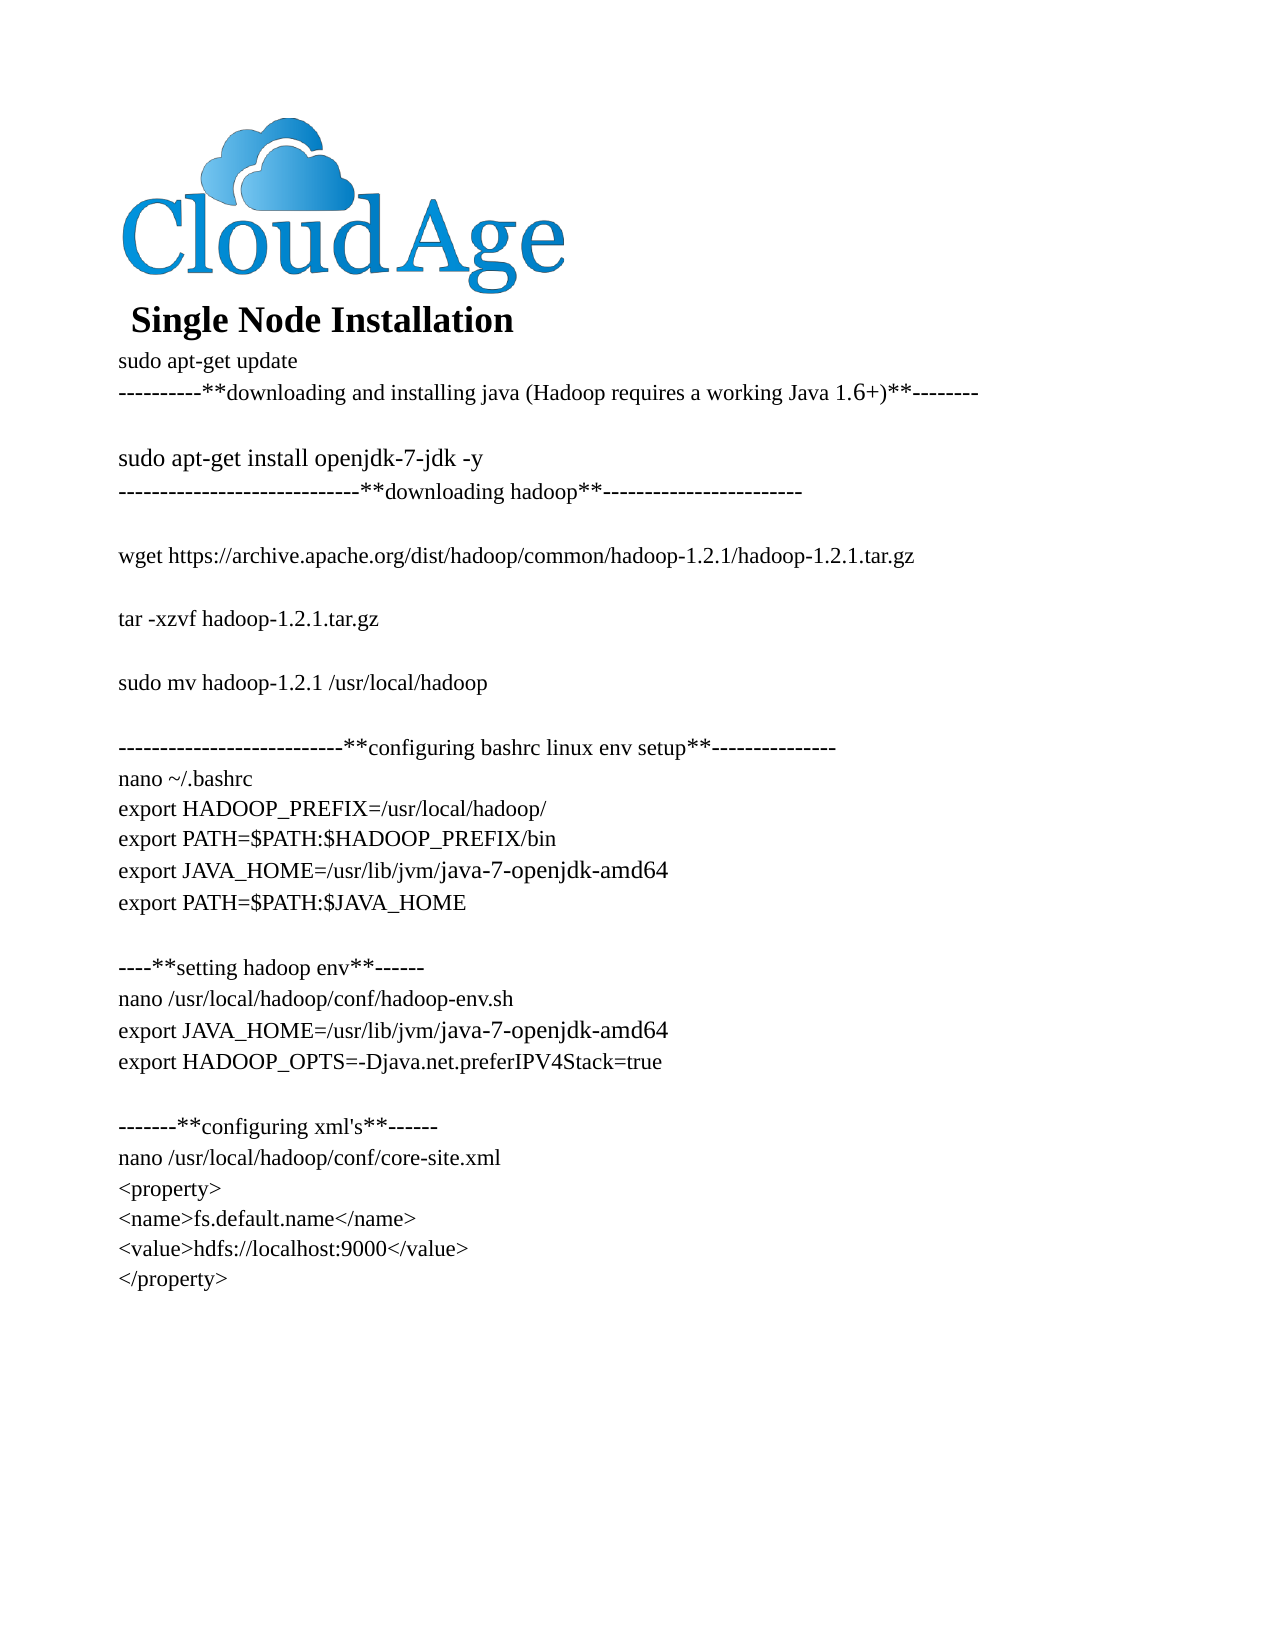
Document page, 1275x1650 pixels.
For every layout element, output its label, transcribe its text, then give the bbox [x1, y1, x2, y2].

text -------**configuring xml's**------ [118, 1111, 1157, 1140]
text ----------**downloading and installing java (Hadoop requires a working Java 1.6+)**-------- [118, 377, 1157, 406]
text nano /usr/local/hadoop/conf/core-site.xml [118, 1144, 1157, 1171]
text ----**setting hadoop env**------ [118, 952, 1157, 981]
text export JAVA_HOME=/usr/lib/jvm/java-7-openjdk-amd64 [118, 1015, 1157, 1044]
text export HADOOP_PREFIX=/usr/local/hadoop/ [118, 795, 1157, 822]
text export PATH=$PATH:$JAVA_HOME [118, 889, 1157, 915]
text sudo apt-get update [118, 347, 1157, 373]
text wget https://archive.apache.org/dist/hadoop/common/hadoop-1.2.1/hadoop-1.2.1.tar.gz [118, 542, 1157, 569]
text Single Node Installation [118, 297, 1157, 341]
text <value>hdfs://localhost:9000</value> [118, 1235, 1157, 1261]
text <property> [118, 1174, 1157, 1201]
text tar -xzvf hadoop-1.2.1.tar.gz [118, 606, 1157, 632]
text -----------------------------**downloading hadoop**------------------------ [118, 476, 1157, 505]
text export JAVA_HOME=/usr/lib/jvm/java-7-openjdk-amd64 [118, 856, 1157, 884]
text sudo mv hadoop-1.2.1 /usr/local/hadoop [118, 669, 1157, 695]
text <name>fs.default.name</name> [118, 1205, 1157, 1231]
text nano ~/.bashrc [118, 765, 1157, 791]
text nano /usr/local/hadoop/conf/hadoop-env.sh [118, 985, 1157, 1011]
text </property> [118, 1265, 1157, 1292]
text export PATH=$PATH:$HADOOP_PREFIX/bin [118, 825, 1157, 852]
text sudo apt-get install openjdk-7-jdk -y [118, 443, 1157, 472]
text ---------------------------**configuring bashrc linux env setup**--------------- [118, 732, 1157, 761]
text export HADOOP_OPTS=-Djava.net.preferIPV4Stack=true [118, 1048, 1157, 1074]
